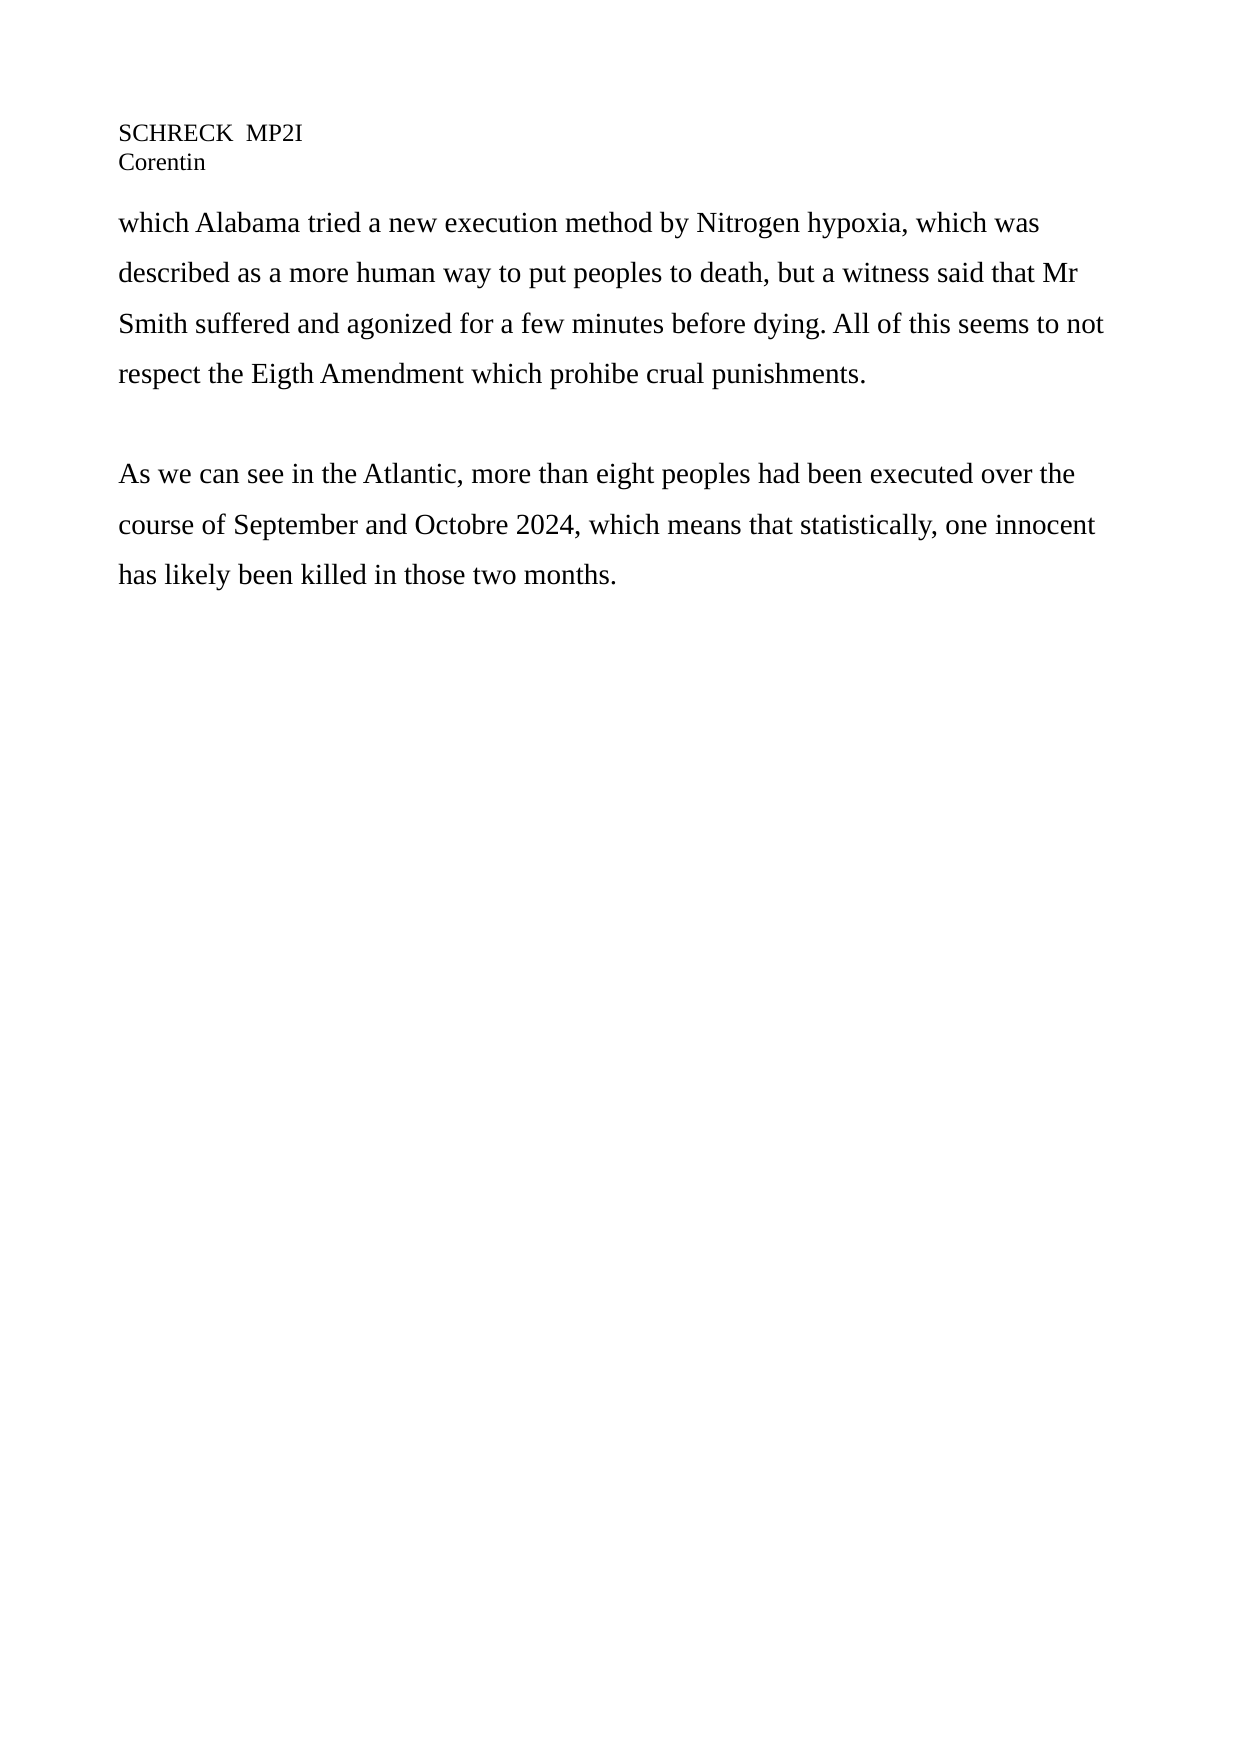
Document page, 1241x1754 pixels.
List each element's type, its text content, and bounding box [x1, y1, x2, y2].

text which Alabama tried a new execution method by Nitrogen hypoxia, which was described as a more human way to put peoples to death, but a witness said that Mr Smith suffered and agonized for a few minutes before dying. All of this seems to not respect the Eigth Amendment which prohibe crual punishments. [118, 205, 1122, 389]
text As we can see in the Atlantic, more than eight peoples had been executed over the course of September and Octobre 2024, which means that statistically, one innocent has likely been killed in those two months. [118, 457, 1122, 591]
